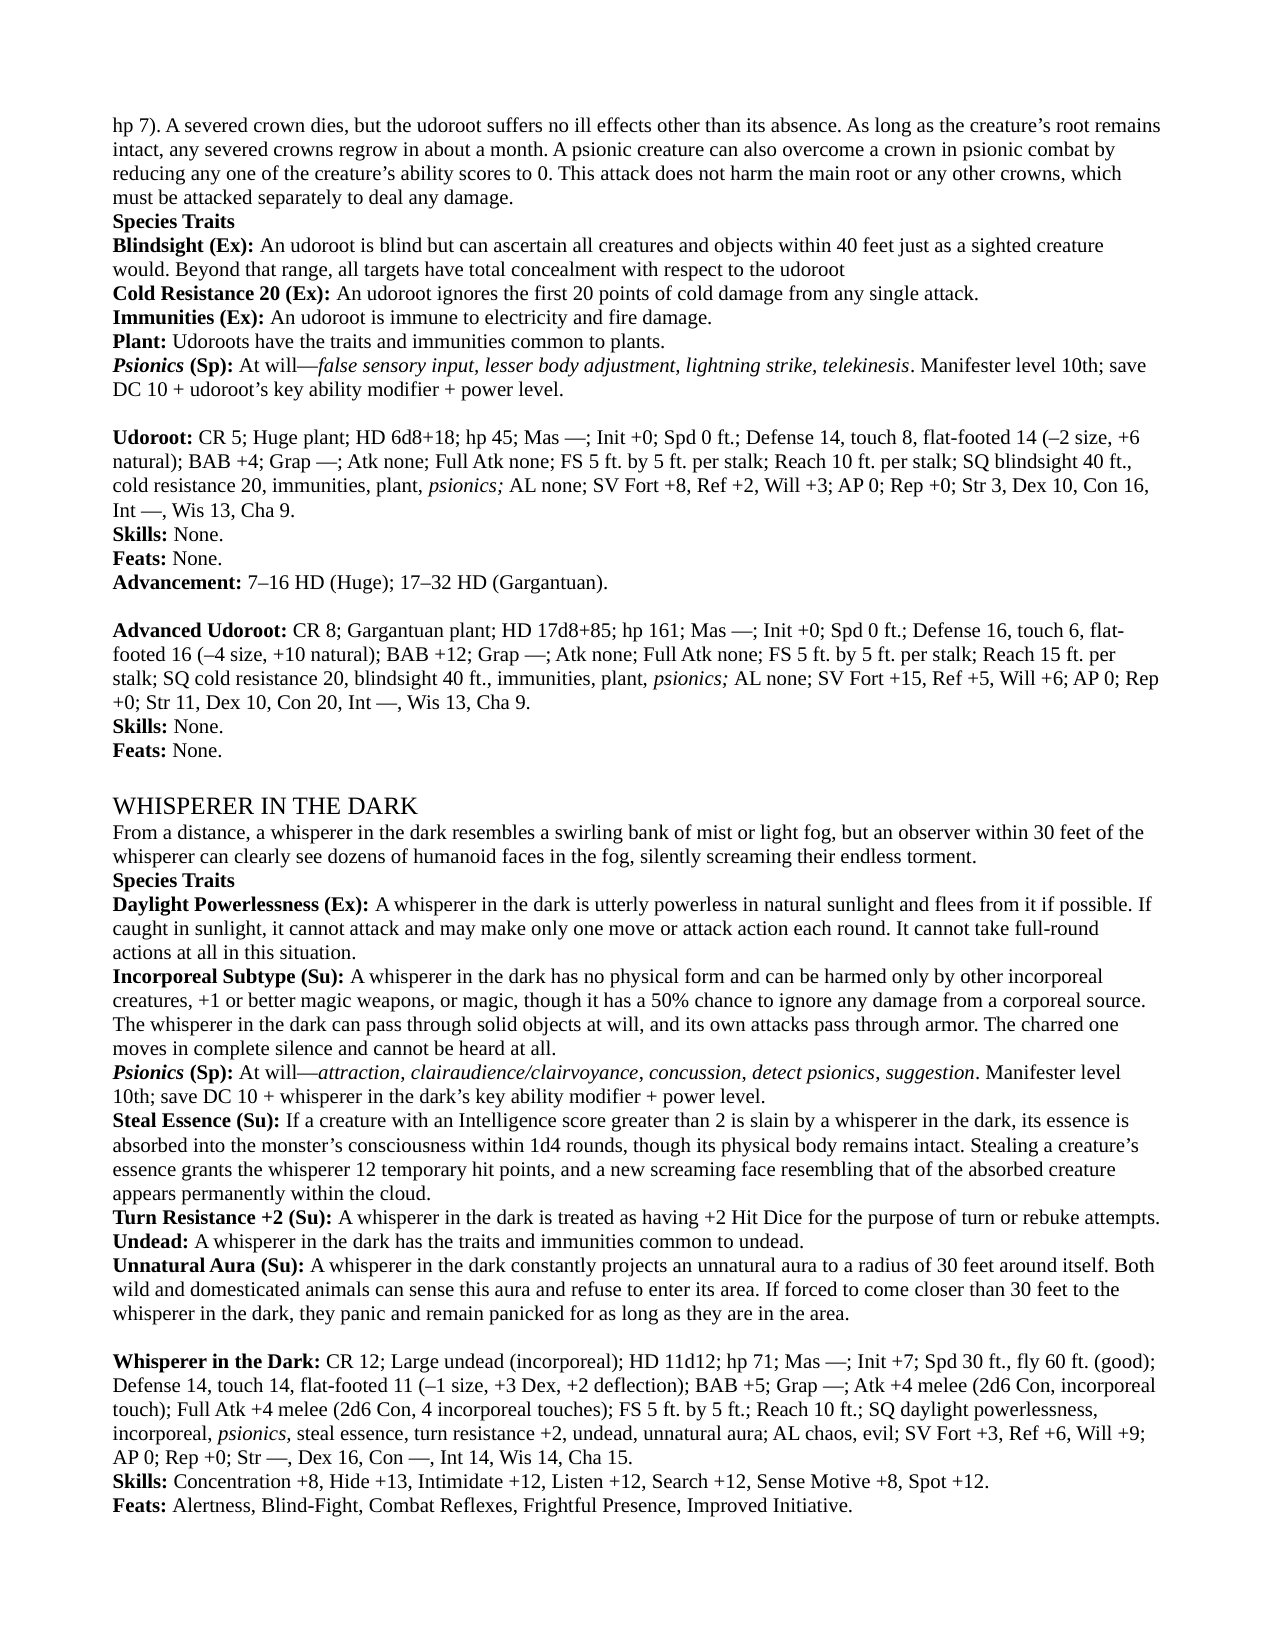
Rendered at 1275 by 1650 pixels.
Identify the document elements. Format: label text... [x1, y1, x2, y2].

text Udoroot: CR 5; Huge plant; HD 6d8+18; hp 45; Mas —; Init +0; Spd 0 ft.; Defense 14, touch 8, flat-footed 14 (–2 size, +6 natural); BAB +4; Grap —; Atk none; Full Atk none; FS 5 ft. by 5 ft. per stalk; Reach 10 ft. per stalk; SQ blindsight 40 ft., cold resistance 20, immunities, plant, psionics; AL none; SV Fort +8, Ref +2, Will +3; AP 0; Rep +0; Str 3, Dex 10, Con 16, Int —, Wis 13, Cha 9. [112, 425, 1162, 522]
text Advancement: 7–16 HD (Huge); 17–32 HD (Gargantuan). [112, 570, 1162, 594]
text Skills: None. [112, 522, 1162, 546]
text From a distance, a whisperer in the dark resembles a swirling bank of mist or light fog, but an observer within 30 feet of the whisperer can clearly see dozens of humanoid faces in the fog, silently screaming their endless torment. [112, 820, 1162, 868]
text Immunities (Ex): An udoroot is immune to electricity and fire damage. [112, 305, 1162, 329]
subtitle Species Traits [112, 868, 1162, 892]
subtitle Species Traits [112, 209, 1162, 233]
text Whisperer in the Dark: CR 12; Large undead (incorporeal); HD 11d12; hp 71; Mas —; Init +7; Spd 30 ft., fly 60 ft. (good); Defense 14, touch 14, flat-footed 11 (–1 size, +3 Dex, +2 deflection); BAB +5; Grap —; Atk +4 melee (2d6 Con, incorporeal touch); Full Atk +4 melee (2d6 Con, 4 incorporeal touches); FS 5 ft. by 5 ft.; Reach 10 ft.; SQ daylight powerlessness, incorporeal, psionics, steal essence, turn resistance +2, undead, unnatural aura; AL chaos, evil; SV Fort +3, Ref +6, Will +9; AP 0; Rep +0; Str —, Dex 16, Con —, Int 14, Wis 14, Cha 15. [112, 1349, 1162, 1469]
text Turn Resistance +2 (Su): A whisperer in the dark is treated as having +2 Hit Dice for the purpose of turn or rebuke attempts. [112, 1205, 1162, 1229]
text hp 7). A severed crown dies, but the udoroot suffers no ill effects other than its absence. As long as the creature’s root remains intact, any severed crowns regrow in about a month. A psionic creature can also overcome a crown in psionic combat by reducing any one of the creature’s ability scores to 0. This attack does not harm the main root or any other crowns, which must be attacked separately to deal any damage. [112, 112, 1162, 209]
text Psionics (Sp): At will—attraction, clairaudience/clairvoyance, concussion, detect psionics, suggestion. Manifester level 10th; save DC 10 + whisperer in the dark’s key ability modifier + power level. [112, 1060, 1162, 1108]
text Incorporeal Subtype (Su): A whisperer in the dark has no physical form and can be harmed only by other incorporeal creatures, +1 or better magic weapons, or magic, though it has a 50% chance to ignore any damage from a corporeal source. The whisperer in the dark can pass through solid objects at will, and its own attacks pass through armor. The charred one moves in complete silence and cannot be heard at all. [112, 964, 1162, 1060]
text Feats: Alertness, Blind-Fight, Combat Reflexes, Frightful Presence, Improved Initiative. [112, 1493, 1162, 1517]
text Advanced Udoroot: CR 8; Gargantuan plant; HD 17d8+85; hp 161; Mas —; Init +0; Spd 0 ft.; Defense 16, touch 6, flat-footed 16 (–4 size, +10 natural); BAB +12; Grap —; Atk none; Full Atk none; FS 5 ft. by 5 ft. per stalk; Reach 15 ft. per stalk; SQ cold resistance 20, blindsight 40 ft., immunities, plant, psionics; AL none; SV Fort +15, Ref +5, Will +6; AP 0; Rep +0; Str 11, Dex 10, Con 20, Int —, Wis 13, Cha 9. [112, 618, 1162, 714]
text Unnatural Aura (Su): A whisperer in the dark constantly projects an unnatural aura to a radius of 30 feet around itself. Both wild and domesticated animals can sense this aura and refuse to enter its area. If forced to come closer than 30 feet to the whisperer in the dark, they panic and remain panicked for as long as they are in the area. [112, 1253, 1162, 1325]
text Skills: Concentration +8, Hide +13, Intimidate +12, Listen +12, Search +12, Sense Motive +8, Spot +12. [112, 1469, 1162, 1493]
text Cold Resistance 20 (Ex): An udoroot ignores the first 20 points of cold damage from any single attack. [112, 281, 1162, 305]
text Blindsight (Ex): An udoroot is blind but can ascertain all creatures and objects within 40 feet just as a sighted creature would. Beyond that range, all targets have total concealment with respect to the udoroot [112, 233, 1162, 281]
subtitle WHISPERER IN THE DARK [112, 791, 1162, 820]
text Undead: A whisperer in the dark has the traits and immunities common to undead. [112, 1229, 1162, 1253]
text Daylight Powerlessness (Ex): A whisperer in the dark is utterly powerless in natural sunlight and flees from it if possible. If caught in sunlight, it cannot attack and may make only one move or attack action each round. It cannot take full-round actions at all in this situation. [112, 892, 1162, 964]
text Skills: None. [112, 714, 1162, 738]
text Steal Essence (Su): If a creature with an Intelligence score greater than 2 is slain by a whisperer in the dark, its essence is absorbed into the monster’s consciousness within 1d4 rounds, though its physical body remains intact. Stealing a creature’s essence grants the whisperer 12 temporary hit points, and a new screaming face resembling that of the absorbed creature appears permanently within the cloud. [112, 1108, 1162, 1205]
text Feats: None. [112, 738, 1162, 762]
text Plant: Udoroots have the traits and immunities common to plants. [112, 329, 1162, 353]
text Feats: None. [112, 546, 1162, 570]
text Psionics (Sp): At will—false sensory input, lesser body adjustment, lightning strike, telekinesis. Manifester level 10th; save DC 10 + udoroot’s key ability modifier + power level. [112, 353, 1162, 401]
